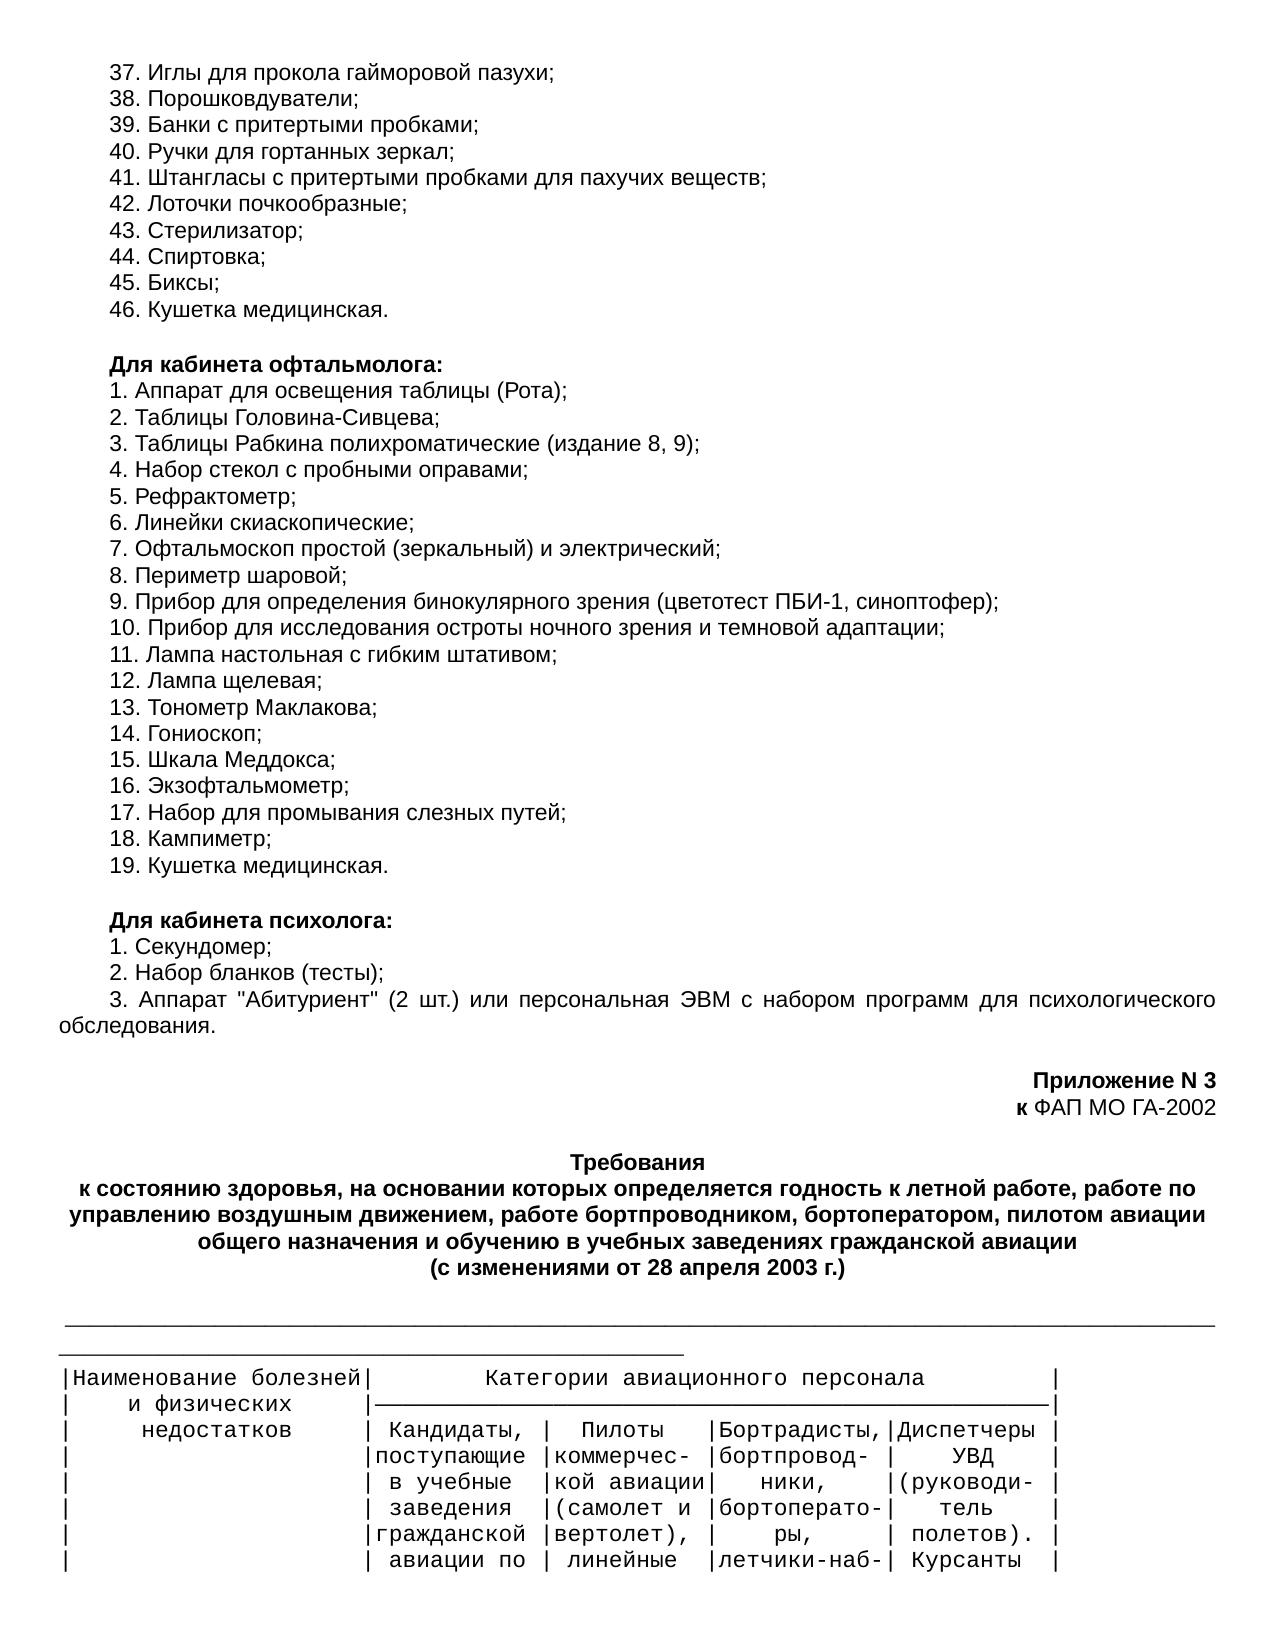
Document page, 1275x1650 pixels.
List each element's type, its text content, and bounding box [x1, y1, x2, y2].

text | |гражданской |вертолет), | ры, | полетов). | [58, 1522, 1216, 1548]
text | | в учебные |кой авиации| ники, |(руководи- | [58, 1470, 1216, 1496]
text 9. Прибор для определения бинокулярного зрения (цветотест ПБИ-1, синоптофер); [58, 588, 1216, 614]
text 37. Иглы для прокола гайморовой пазухи; [58, 58, 1216, 85]
text ——————————————————————————————————————————————————————————————————————— [58, 1309, 1216, 1367]
text 19. Кушетка медицинская. [58, 852, 1216, 878]
text 11. Лампа настольная с гибким штативом; [58, 641, 1216, 667]
text 42. Лоточки почкообразные; [58, 190, 1216, 217]
text 46. Кушетка медицинская. [58, 296, 1216, 322]
text | | заведения |(самолет и |бортоперато-| тель | [58, 1496, 1216, 1522]
text 8. Периметр шаровой; [58, 562, 1216, 588]
text 2. Таблицы Головина-Сивцева; [58, 403, 1216, 430]
text 3. Таблицы Рабкина полихроматические (издание 8, 9); [58, 430, 1216, 456]
text 39. Банки с притертыми пробками; [58, 111, 1216, 138]
text 6. Линейки скиаскопические; [58, 509, 1216, 535]
text к ФАП МО ГА-2002 [58, 1093, 1216, 1120]
text 2. Набор бланков (тесты); [58, 959, 1216, 986]
text 43. Стерилизатор; [58, 217, 1216, 243]
text (с изменениями от 28 апреля 2003 г.) [58, 1254, 1216, 1280]
text |Наименование болезней| Категории авиационного персонала | [58, 1367, 1216, 1393]
text 15. Шкала Меддокса; [58, 746, 1216, 772]
text | | авиации по | линейные |летчики-наб-| Курсанты | [58, 1548, 1216, 1574]
text 1. Секундомер; [58, 933, 1216, 959]
text 14. Гониоскоп; [58, 720, 1216, 746]
text Требования [58, 1149, 1216, 1175]
text Приложение N 3 [58, 1067, 1216, 1093]
text 7. Офтальмоскоп простой (зеркальный) и электрический; [58, 535, 1216, 562]
text | и физических |—————————————————————————————————————————————————| [58, 1393, 1216, 1418]
text 3. Аппарат "Абитуриент" (2 шт.) или персональная ЭВМ с набором программ для психологического обследования. [58, 986, 1216, 1038]
text | |поступающие |коммерчес- |бортпровод- | УВД | [58, 1444, 1216, 1470]
text 40. Ручки для гортанных зеркал; [58, 138, 1216, 164]
text 38. Порошковдуватели; [58, 85, 1216, 111]
text 10. Прибор для исследования остроты ночного зрения и темновой адаптации; [58, 614, 1216, 641]
text Для кабинета психолога: [58, 907, 1216, 933]
text 5. Рефрактометр; [58, 483, 1216, 509]
text 16. Экзофтальмометр; [58, 772, 1216, 799]
text 4. Набор стекол с пробными оправами; [58, 456, 1216, 483]
text к состоянию здоровья, на основании которых определяется годность к летной работе, работе по управлению воздушным движением, работе бортпроводником, бортоператором, пилотом авиации общего назначения и обучению в учебных заведениях гражданской авиации [58, 1175, 1216, 1254]
text 44. Спиртовка; [58, 243, 1216, 269]
text 1. Аппарат для освещения таблицы (Рота); [58, 377, 1216, 403]
text 13. Тонометр Маклакова; [58, 693, 1216, 720]
text 45. Биксы; [58, 269, 1216, 296]
text 12. Лампа щелевая; [58, 667, 1216, 693]
text | недостатков | Кандидаты, | Пилоты |Бортрадисты,|Диспетчеры | [58, 1418, 1216, 1444]
text 18. Кампиметр; [58, 825, 1216, 852]
text 41. Штангласы с притертыми пробками для пахучих веществ; [58, 164, 1216, 190]
text 17. Набор для промывания слезных путей; [58, 799, 1216, 825]
text Для кабинета офтальмолога: [58, 351, 1216, 377]
